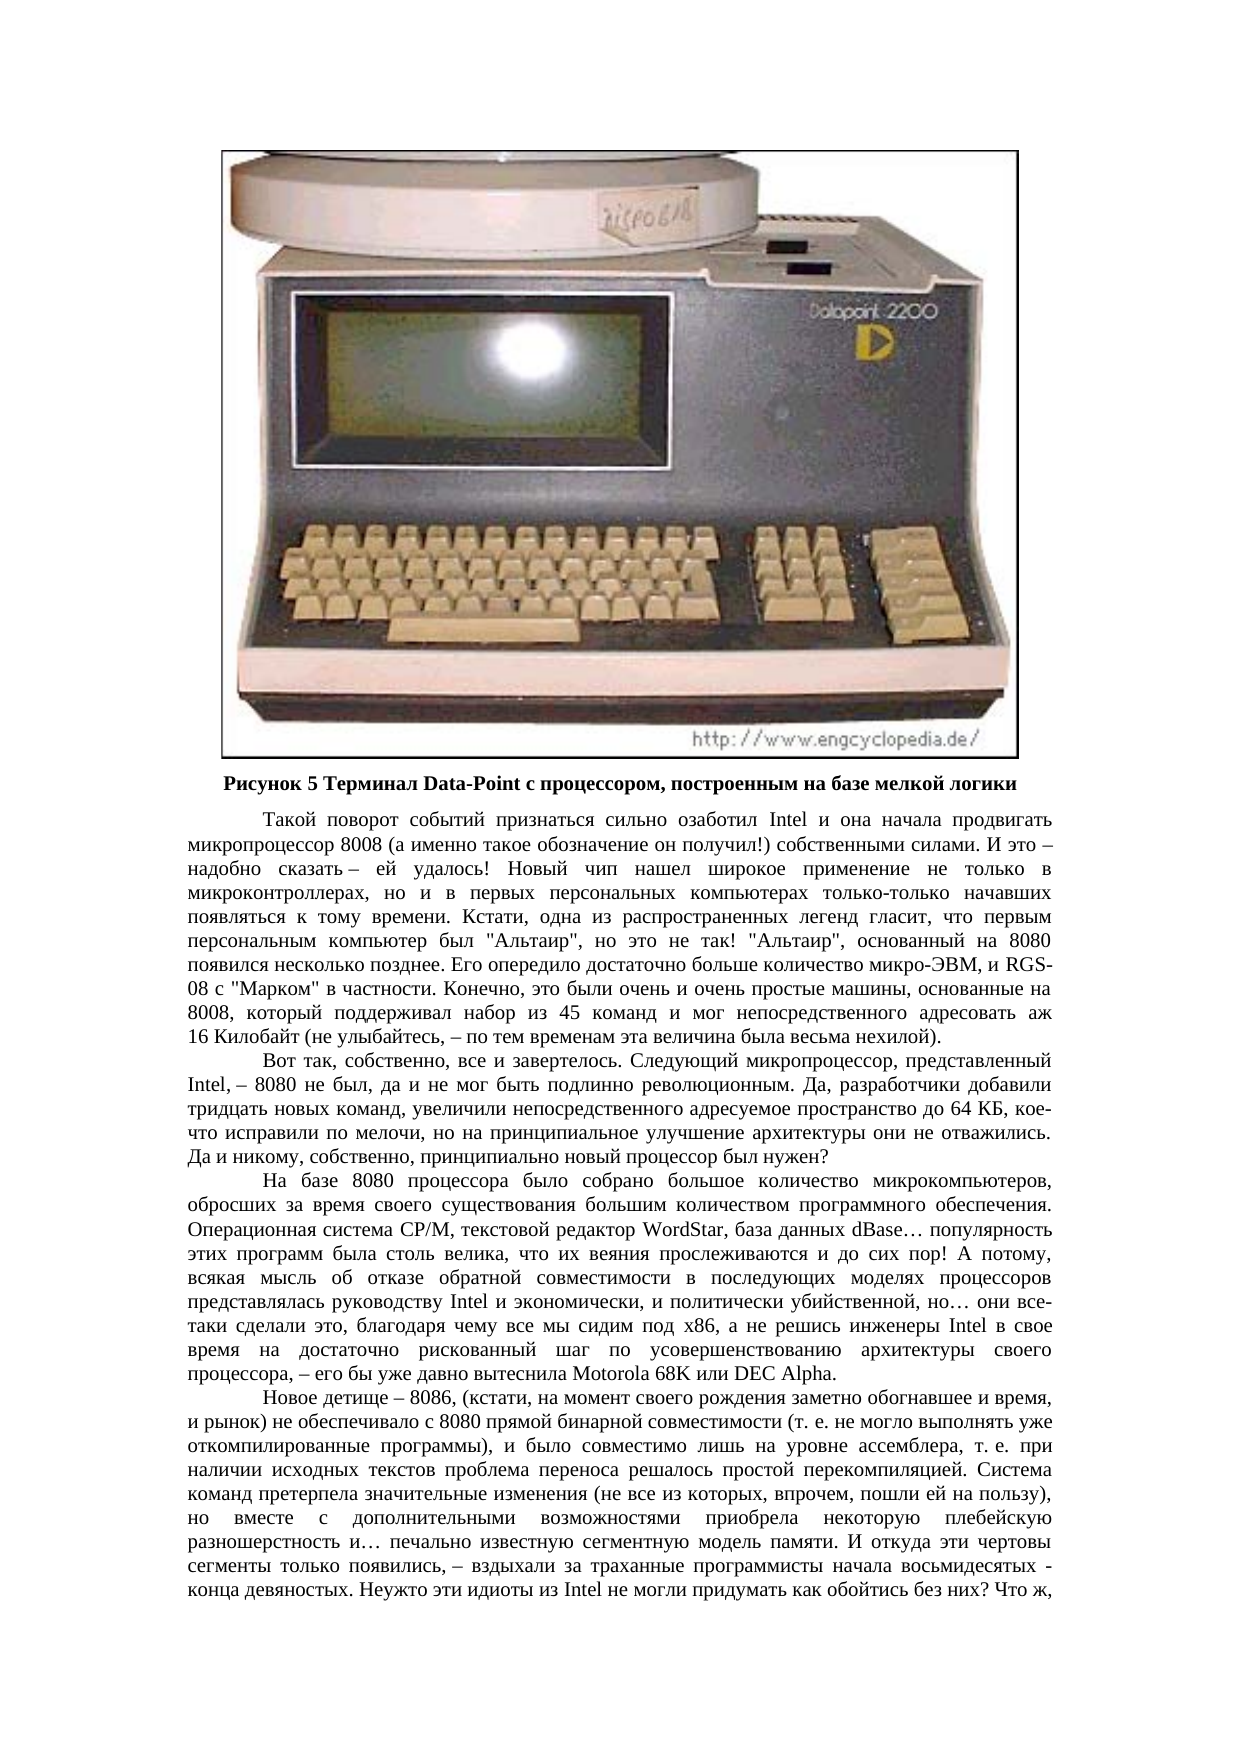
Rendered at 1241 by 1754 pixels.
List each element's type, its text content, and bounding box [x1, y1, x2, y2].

text Такой поворот событий признаться сильно озаботил Intel и она начала продвигать микропроцессор 8008 (а именно такое обозначение он получил!) собственными силами. И это – надобно сказать – ей удалось! Новый чип нашел широкое применение не только в микроконтроллерах, но и в первых персональных компьютерах только-только начавших появляться к тому времени. Кстати, одна из распространенных легенд гласит, что первым персональным компьютер был "Альтаир", но это не так! "Альтаир", основанный на 8080 появился несколько позднее. Его опередило достаточно больше количество микро-ЭВМ, и RGS-08 с "Марком" в частности. Конечно, это были очень и очень простые машины, основанные на 8008, который поддерживал набор из 45 команд и мог непосредственного адресовать аж 16 Килобайт (не улыбайтесь, – по тем временам эта величина была весьма нехилой). [187, 807, 1053, 1048]
text Новое детище – 8086, (кстати, на момент своего рождения заметно обогнавшее и время, и рынок) не обеспечивало с 8080 прямой бинарной совместимости (т. е. не могло выполнять уже откомпилированные программы), и было совместимо лишь на уровне ассемблера, т. е. при наличии исходных текстов проблема переноса решалось простой перекомпиляцией. Система команд претерпела значительные изменения (не все из которых, впрочем, пошли ей на пользу), но вместе с дополнительными возможностями приобрела некоторую плебейскую разношерстность и… печально известную сегментную модель памяти. И откуда эти чертовы сегменты только появились, – вздыхали за траханные программисты начала восьмидесятых - конца девяностых. Неужто эти идиоты из Intel не могли придумать как обойтись без них? Что ж, [187, 1385, 1053, 1601]
text На базе 8080 процессора было собрано большое количество микрокомпьютеров, обросших за время своего существования большим количеством программного обеспечения. Операционная система CP/M, текстовой редактор WordStar, база данных dBase… популярность этих программ была столь велика, что их веяния прослеживаются и до сих пор! А потому, всякая мысль об отказе обратной совместимости в последующих моделях процессоров представлялась руководству Intel и экономически, и политически убийственной, но… они все-таки сделали это, благодаря чему все мы сидим под x86, а не решись инженеры Intel в свое время на достаточно рискованный шаг по усовершенствованию архитектуры своего процессора, – его бы уже давно вытеснила Motorola 68K или DEC Alpha. [187, 1168, 1053, 1385]
picture [221, 150, 1019, 759]
text Рисунок 5 Терминал Data-Point с процессором, построенным на базе мелкой логики [187, 771, 1053, 795]
text Вот так, собственно, все и завертелось. Следующий микропроцессор, представленный Intel, – 8080 не был, да и не мог быть подлинно революционным. Да, разработчики добавили тридцать новых команд, увеличили непосредственного адресуемое пространство до 64 КБ, кое-что исправили по мелочи, но на принципиальное улучшение архитектуры они не отважились. Да и никому, собственно, принципиально новый процессор был нужен? [187, 1048, 1053, 1168]
